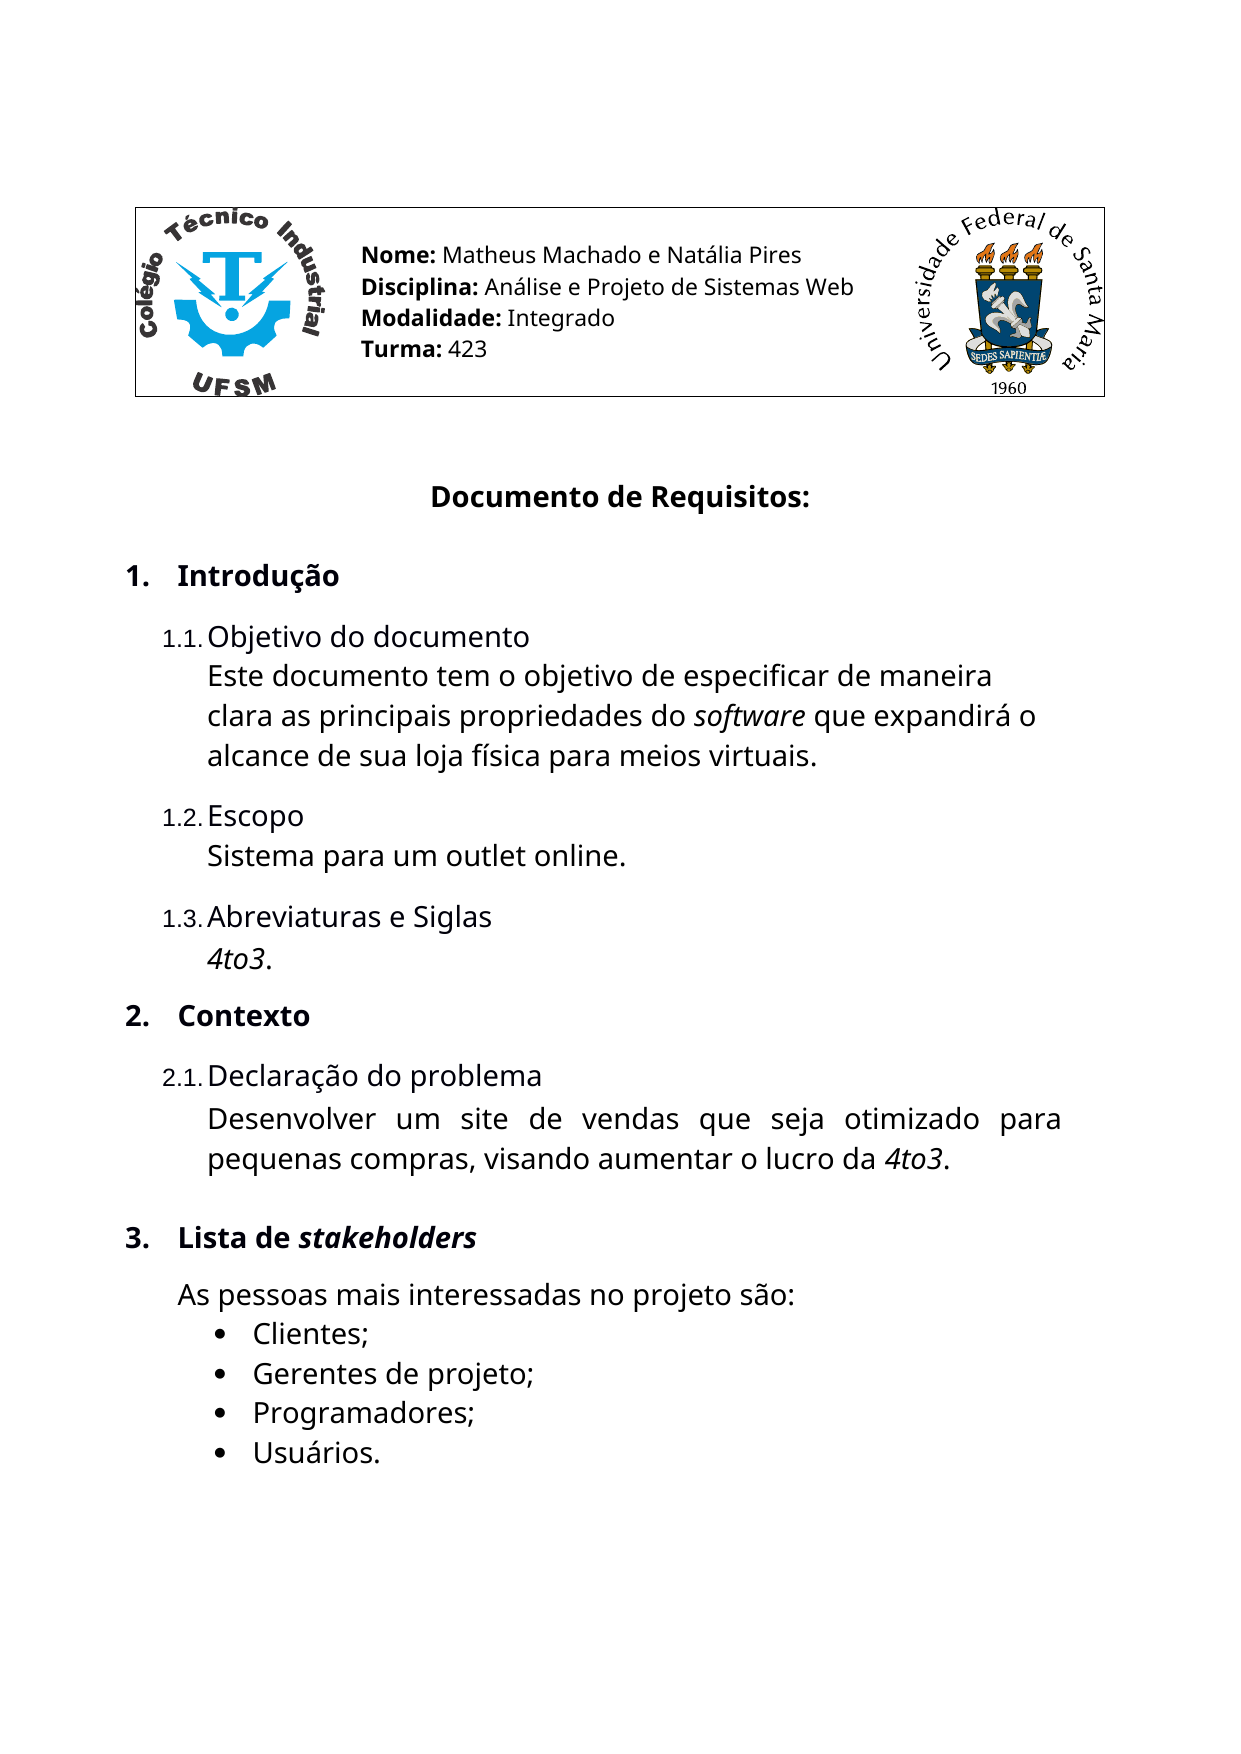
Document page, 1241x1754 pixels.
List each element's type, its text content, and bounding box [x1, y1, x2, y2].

subtitle Contexto [125, 995, 1063, 1035]
list 4to3. [207, 939, 1063, 978]
subtitle Declaração do problema [162, 1056, 1063, 1095]
list Documento de Requisitos: [103, 476, 1137, 516]
subtitle Objetivo do documento [162, 616, 1063, 656]
text Este documento tem o objetivo de especificar de maneira clara as principais propriedades do software que expandirá o alcance de sua loja física para meios virtuais. [207, 656, 1063, 775]
text Sistema para um outlet online. [207, 835, 1063, 875]
list Programadores; [215, 1393, 1063, 1432]
text Desenvolver um site de vendas que seja otimizado para pequenas compras, visando aumentar o lucro da 4to3. [207, 1098, 1063, 1178]
list Clientes; [215, 1313, 1063, 1353]
subtitle Introdução [125, 556, 1063, 595]
subtitle Lista de stakeholders [125, 1217, 1063, 1257]
subtitle Escopo [162, 796, 1063, 835]
list Gerentes de projeto; [215, 1353, 1063, 1393]
list Usuários. [215, 1432, 1063, 1472]
subtitle Abreviaturas e Siglas [162, 896, 1063, 936]
text As pessoas mais interessadas no projeto são: [177, 1274, 1063, 1313]
